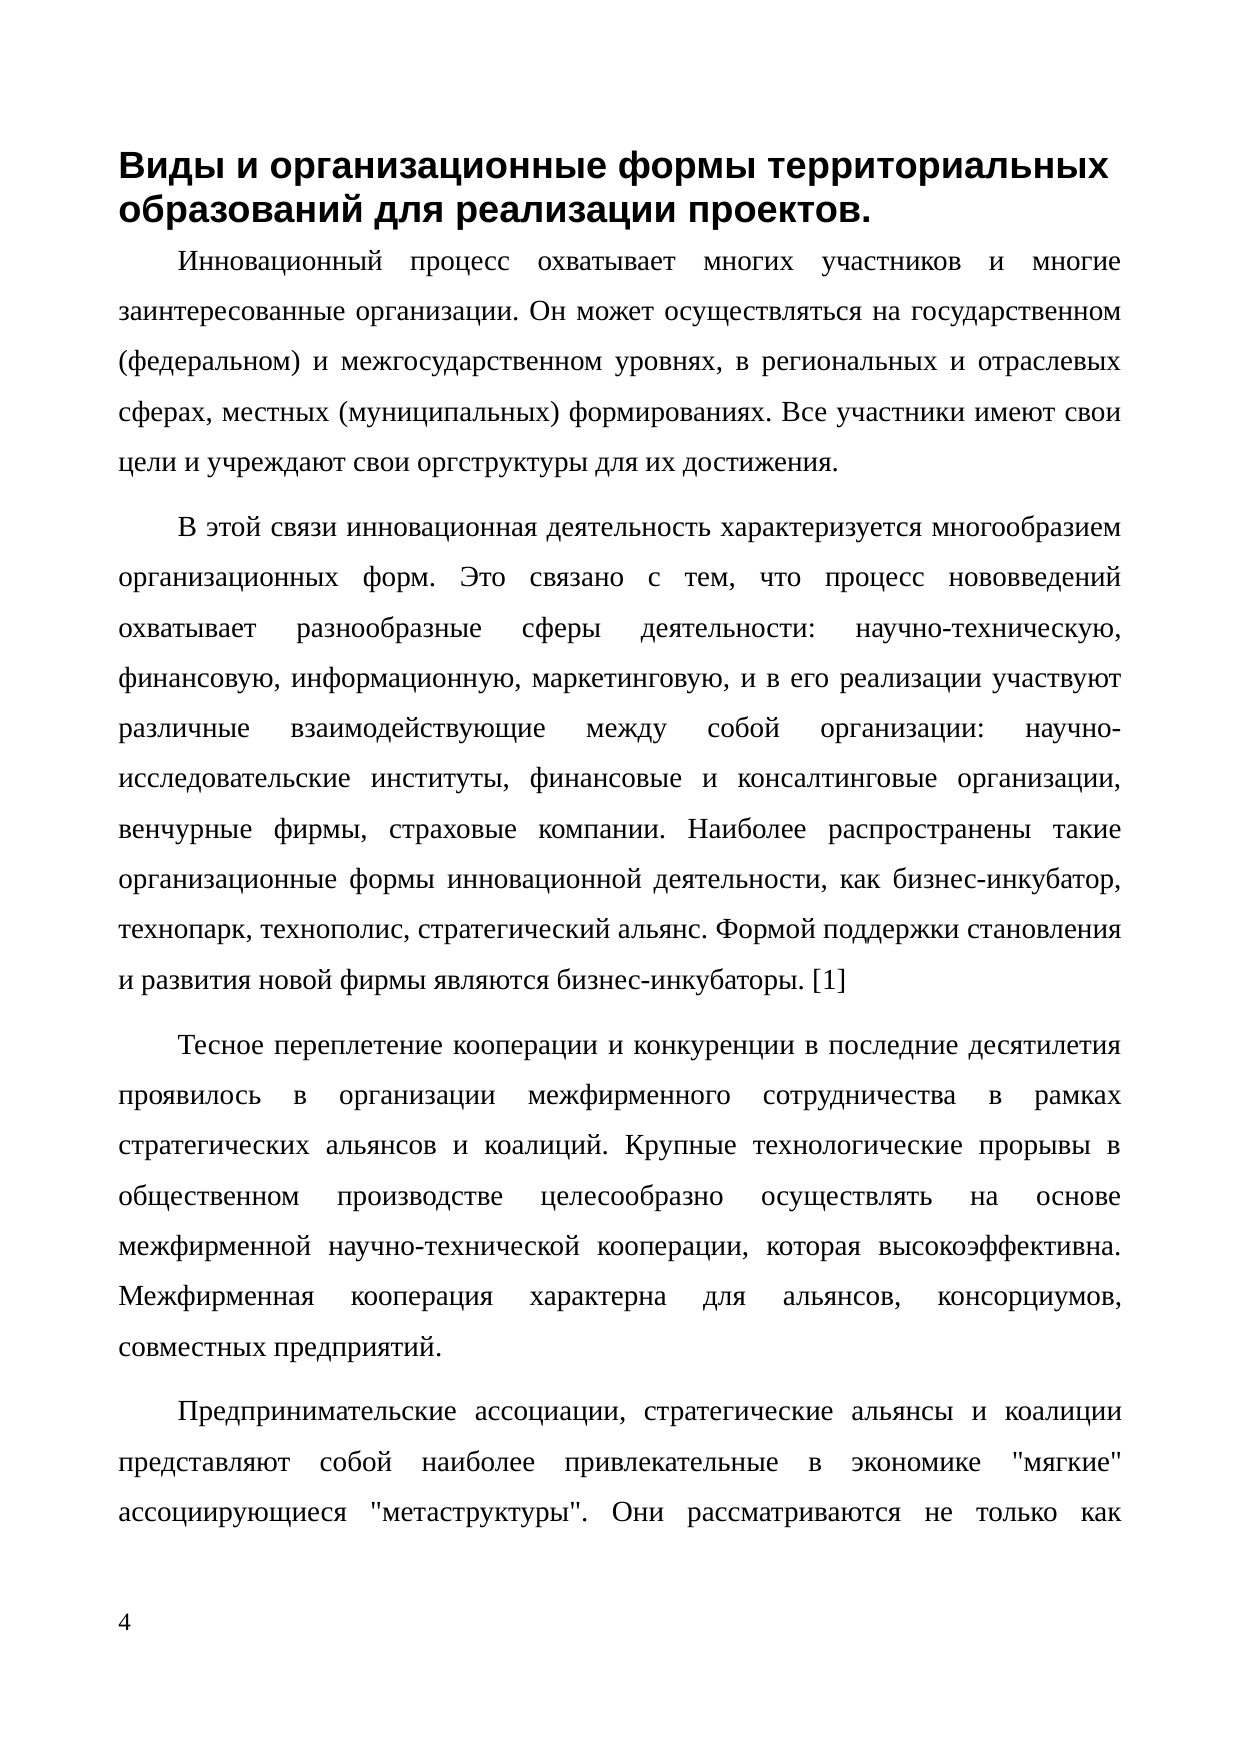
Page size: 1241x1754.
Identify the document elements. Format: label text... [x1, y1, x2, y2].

text Инновационный процесс охватывает многих участников и многие заинтересованные организации. Он может осуществляться на государственном (федеральном) и межгосударственном уровнях, в региональных и отраслевых сферах, местных (муниципальных) формированиях. Все участники имеют свои цели и учреждают свои оргструктуры для их достижения. [118, 243, 1122, 478]
text Предпринимательские ассоциации, стратегические альянсы и коалиции представляют собой наиболее привлекательные в экономике "мягкие" ассоциирующиеся "метаструктуры". Они рассматриваются не только как [118, 1393, 1122, 1528]
text Тесное переплетение кооперации и конкуренции в последние десятилетия проявилось в организации межфирменного сотрудничества в рамках стратегических альянсов и коалиций. Крупные технологические прорывы в общественном производстве целесообразно осуществлять на основе межфирменной научно-технической кооперации, которая высокоэффективна. Межфирменная кооперация характерна для альянсов, консорциумов, совместных предприятий. [118, 1027, 1122, 1362]
subtitle Виды и организационные формы территориальных образований для реализации проектов. [118, 143, 1122, 230]
text В этой связи инновационная деятельность характеризуется многообразием организационных форм. Это связано с тем, что процесс нововведений охватывает разнообразные сферы деятельности: научно-техническую, финансовую, информационную, маркетинговую, и в его реализации участвуют различные взаимодействующие между собой организации: научно-исследовательские институты, финансовые и консалтинговые организации, венчурные фирмы, страховые компании. Наиболее распространены такие организационные формы инновационной деятельности, как бизнес-инкубатор, технопарк, технополис, стратегический альянс. Формой поддержки становления и развития новой фирмы являются бизнес-инкубаторы. [1] [118, 509, 1122, 995]
